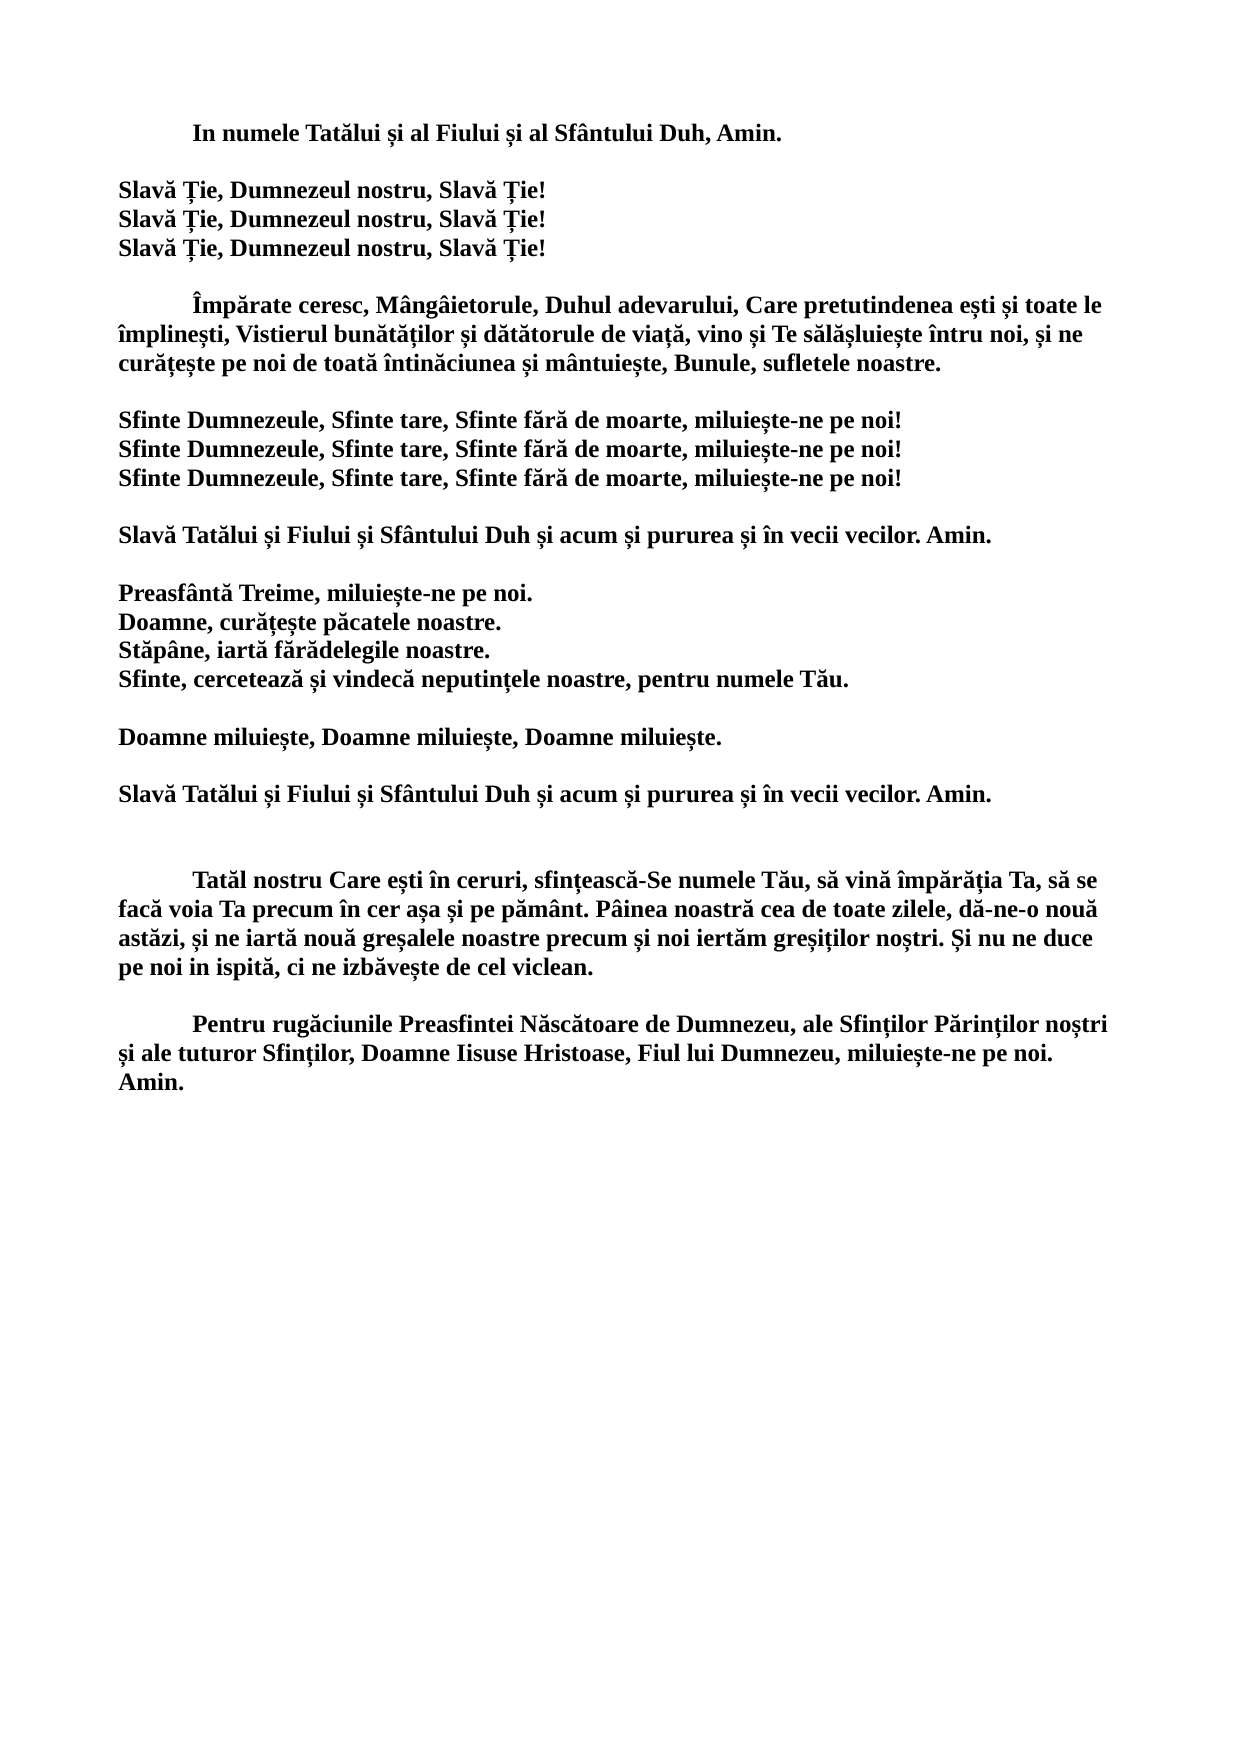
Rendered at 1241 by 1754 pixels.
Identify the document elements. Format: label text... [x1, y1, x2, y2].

text Sfinte Dumnezeule, Sfinte tare, Sfinte fără de moarte, miluiește-ne pe noi! [118, 406, 1122, 434]
text Pentru rugăciunile Preasfintei Născătoare de Dumnezeu, ale Sfinților Părinților noștri și ale tuturor Sfinților, Doamne Iisuse Hristoase, Fiul lui Dumnezeu, miluiește-ne pe noi. Amin. [118, 1009, 1122, 1096]
text Slavă Ție, Dumnezeul nostru, Slavă Ție! [118, 233, 1122, 262]
text Stăpâne, iartă fărădelegile noastre. [118, 636, 1122, 664]
text Tatăl nostru Care ești în ceruri, sfințească-Se numele Tău, să vină împărăția Ta, să se facă voia Ta precum în cer așa și pe pământ. Pâinea noastră cea de toate zilele, dă-ne-o nouă astăzi, și ne iartă nouă greșalele noastre precum și noi iertăm greșiților noștri. Și nu ne duce pe noi in ispită, ci ne izbăvește de cel viclean. [118, 866, 1122, 981]
text Împărate ceresc, Mângâietorule, Duhul adevarului, Care pretutindenea ești și toate le împlinești, Vistierul bunătăților și dătătorule de viață, vino și Te sălășluiește întru noi, și ne curățește pe noi de toată întinăciunea și mântuiește, Bunule, sufletele noastre. [118, 291, 1122, 377]
text Sfinte Dumnezeule, Sfinte tare, Sfinte fără de moarte, miluiește-ne pe noi! [118, 434, 1122, 463]
text Slavă Ție, Dumnezeul nostru, Slavă Ție! [118, 176, 1122, 204]
text Sfinte Dumnezeule, Sfinte tare, Sfinte fără de moarte, miluiește-ne pe noi! [118, 463, 1122, 492]
text In numele Tatălui și al Fiului și al Sfântului Duh, Amin. [118, 118, 1122, 147]
text Slavă Tatălui și Fiului și Sfântului Duh și acum și pururea și în vecii vecilor. Amin. [118, 779, 1122, 808]
text Doamne, curățește păcatele noastre. [118, 607, 1122, 636]
text Sfinte, cercetează și vindecă neputințele noastre, pentru numele Tău. [118, 664, 1122, 693]
text Preasfântă Treime, miluiește-ne pe noi. [118, 578, 1122, 607]
text Doamne miluiește, Doamne miluiește, Doamne miluiește. [118, 722, 1122, 751]
text Slavă Ție, Dumnezeul nostru, Slavă Ție! [118, 204, 1122, 233]
text Slavă Tatălui și Fiului și Sfântului Duh și acum și pururea și în vecii vecilor. Amin. [118, 521, 1122, 549]
